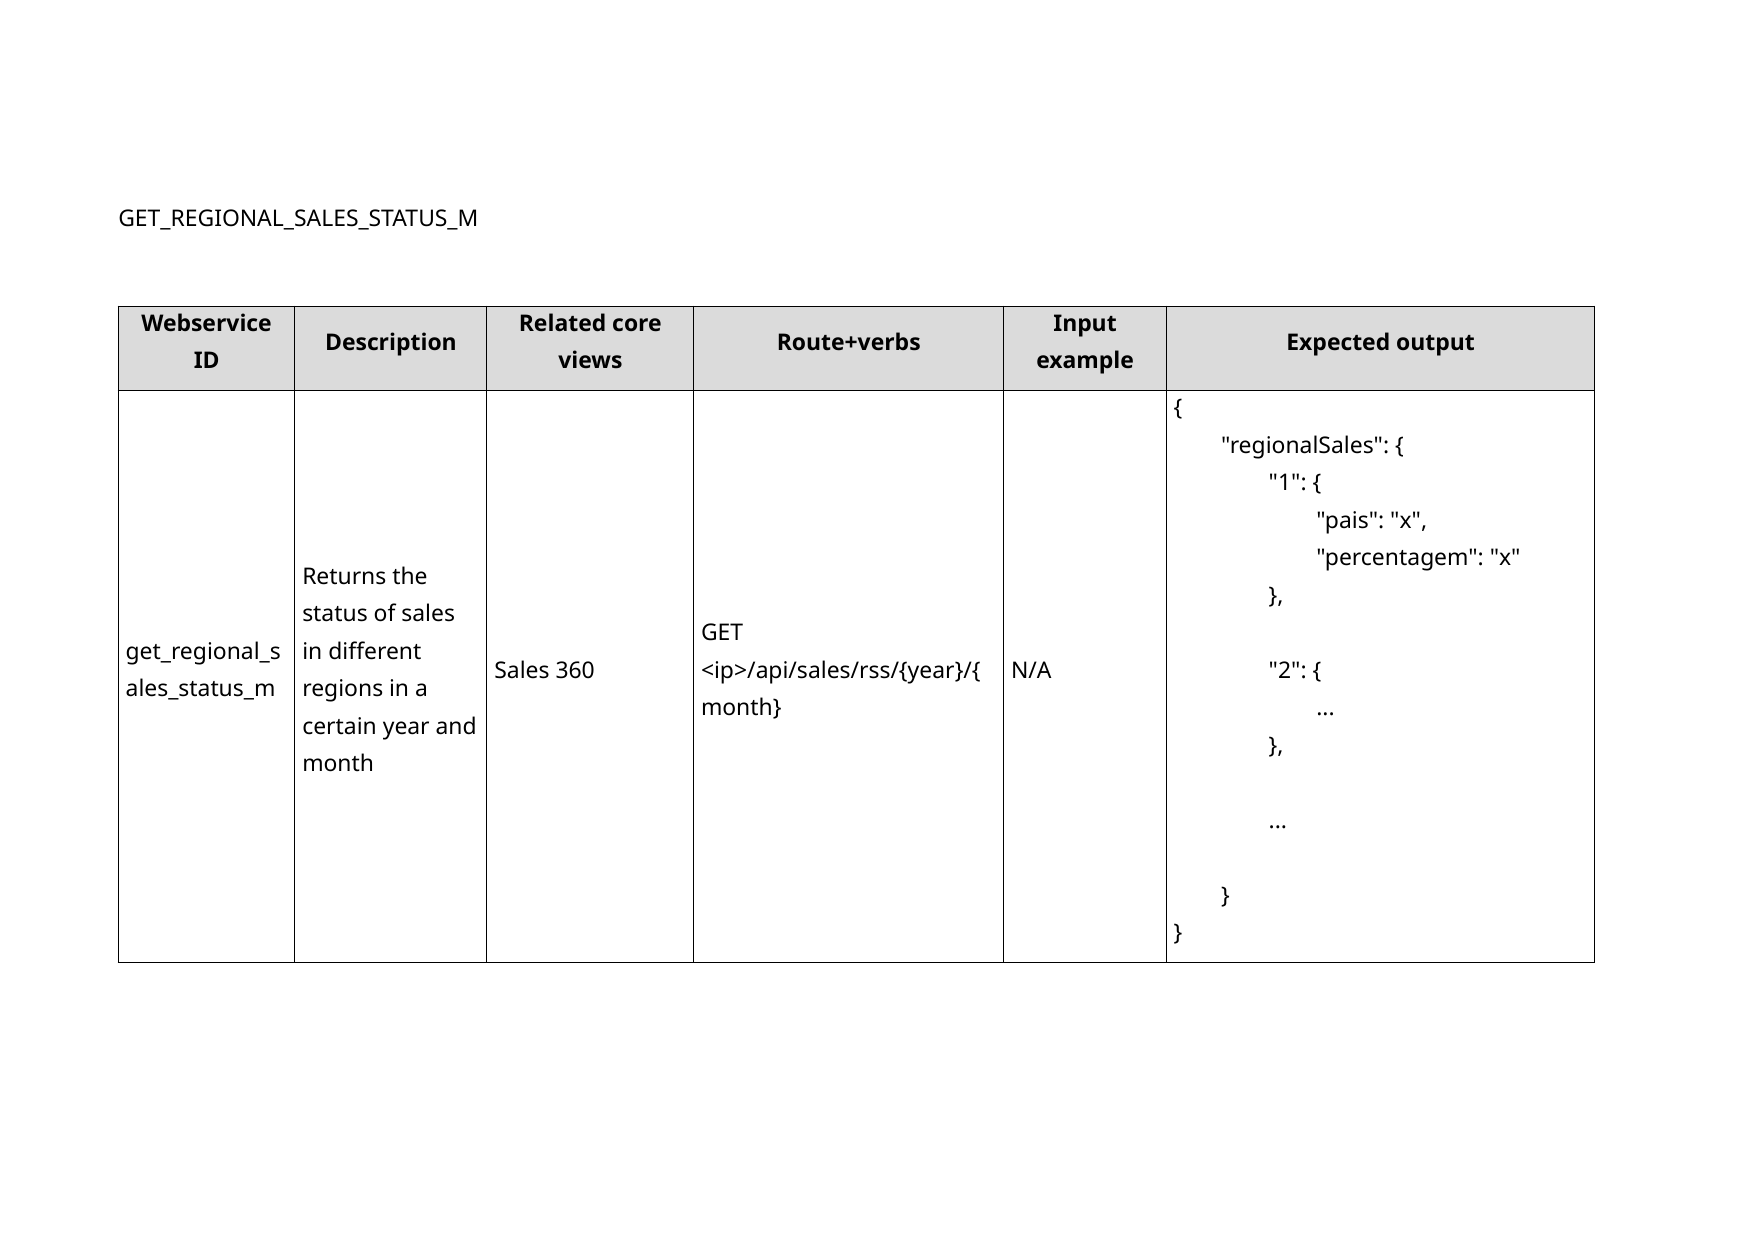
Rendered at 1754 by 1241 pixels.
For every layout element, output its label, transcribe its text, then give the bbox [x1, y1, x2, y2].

text GET_REGIONAL_SALES_STATUS_M [118, 201, 1636, 233]
table_cell GET <ip>/api/sales/rss/{year}/{month} [694, 391, 1003, 962]
table_header Webservice ID [119, 307, 294, 390]
table_cell { "regionalSales": { "1": { "pais": "x", "percentagem": "x" }, "2": { ... }, ... } } [1167, 391, 1594, 962]
table_header Input example [1004, 307, 1166, 390]
table_header Related core views [487, 307, 693, 390]
table_cell N/A [1004, 391, 1166, 962]
table_cell Sales 360 [487, 391, 693, 962]
table_cell Returns the status of sales in different regions in a certain year and month [295, 391, 486, 962]
table_header Route+verbs [694, 307, 1003, 390]
table_header Description [295, 307, 486, 390]
table_cell get_regional_sales_status_m [119, 391, 294, 962]
table_header Expected output [1167, 307, 1594, 390]
